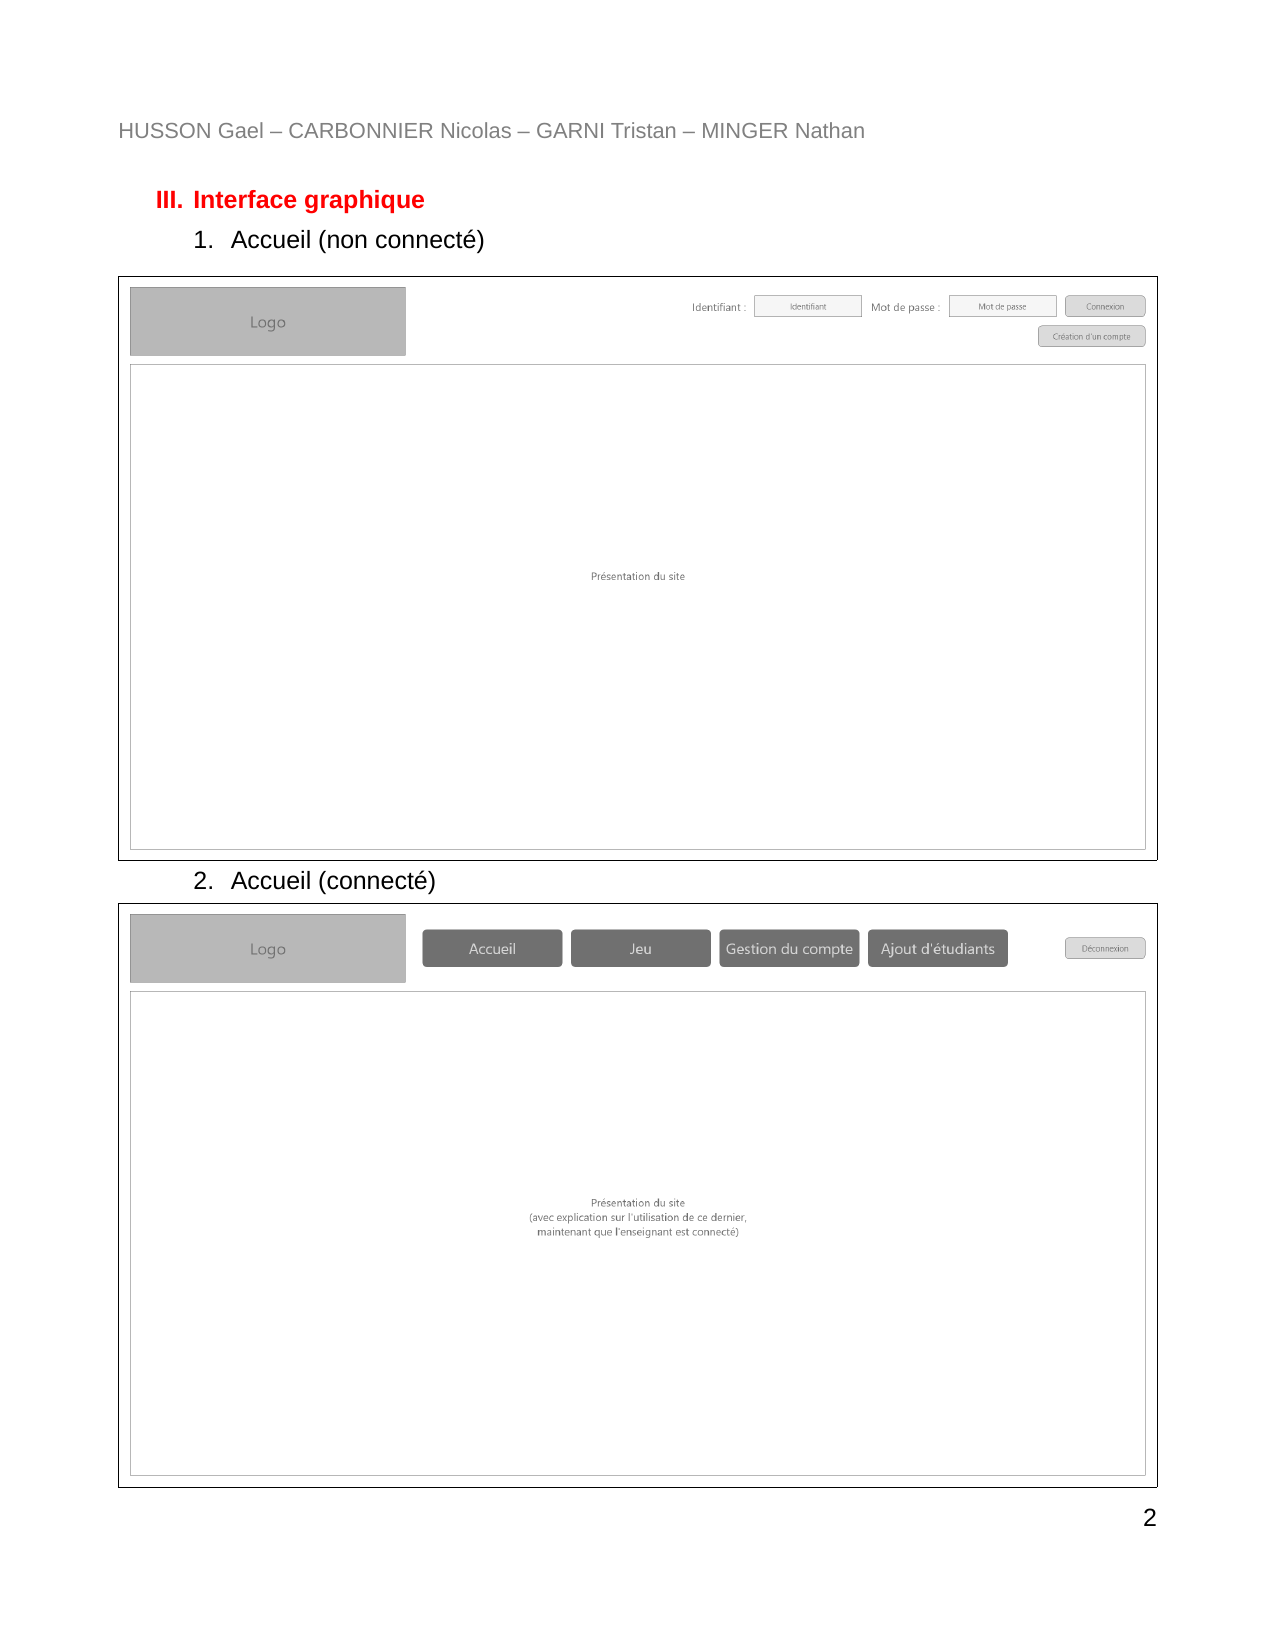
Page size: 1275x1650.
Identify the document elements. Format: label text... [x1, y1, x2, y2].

list [193, 266, 1157, 276]
list [119, 904, 1157, 1487]
list Interface graphique [156, 184, 1157, 213]
picture [121, 905, 1154, 1484]
list Accueil (connecté) [193, 861, 1157, 895]
picture [121, 278, 1154, 858]
list [119, 277, 1157, 860]
list Accueil (non connecté) [193, 225, 1157, 254]
